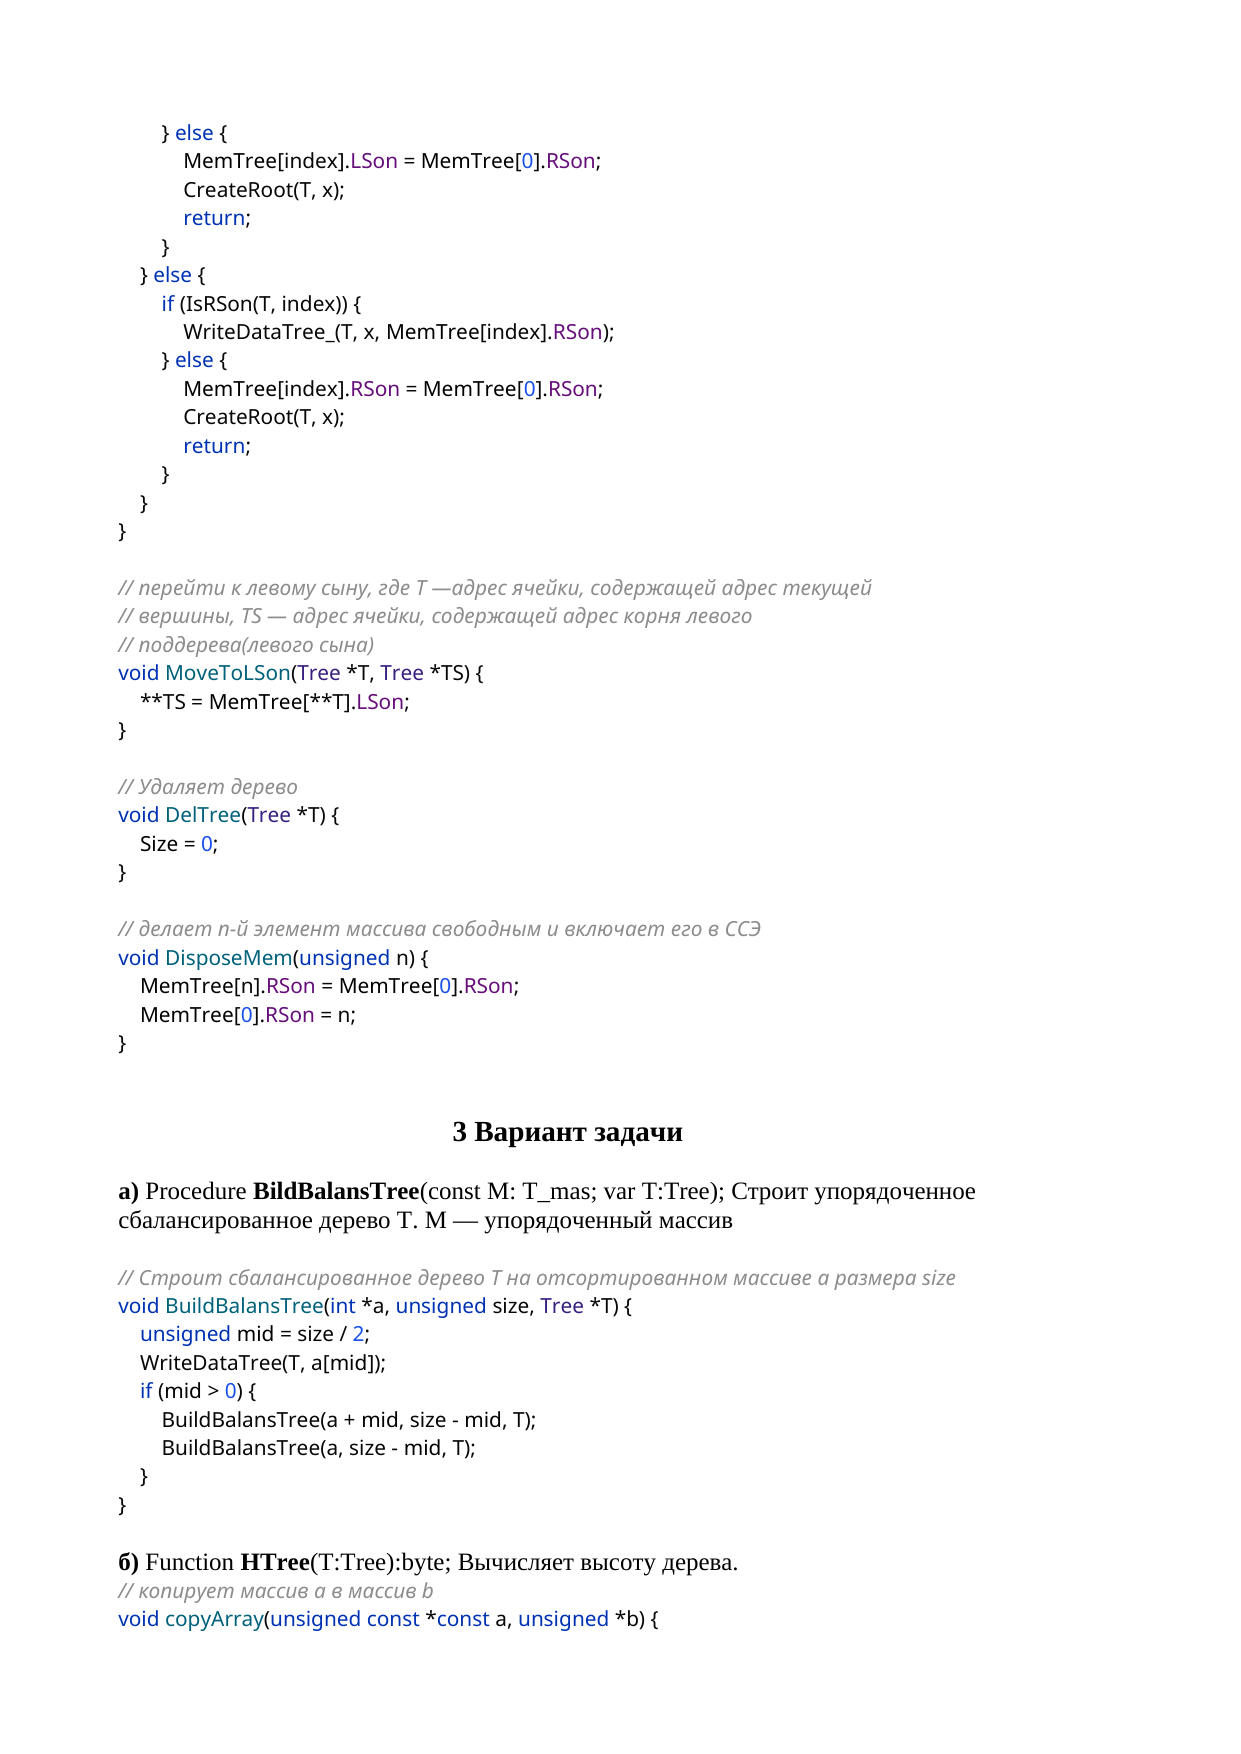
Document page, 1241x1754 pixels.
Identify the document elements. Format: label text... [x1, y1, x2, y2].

text 3 Вариант задачи [118, 1114, 1017, 1148]
text // Строит сбалансированное дерево T на отсортированном массиве a размера size void BuildBalansTree(int *a, unsigned size, Tree *T) { unsigned mid = size / 2; WriteDataTree(T, a[mid]); if (mid > 0) { BuildBalansTree(a + mid, size - mid, T); BuildBalansTree(a, size - mid, T); } } [118, 1263, 1122, 1518]
text а) Procedure BildBalansTree(const M: T_mas; var T:Tree); Строит упорядоченное сбалансированное дерево T. M — упорядоченный массив [118, 1176, 1017, 1234]
text б) Function HTree(T:Tree):byte; Вычисляет высоту дерева. [118, 1547, 1017, 1576]
text } else { MemTree[index].LSon = MemTree[0].RSon; CreateRoot(T, x); return; } } else { if (IsRSon(T, index)) { WriteDataTree_(T, x, MemTree[index].RSon); } else { MemTree[index].RSon = MemTree[0].RSon; CreateRoot(T, x); return; } } } // перейти к левому сыну, где T —адрес ячейки, содержащей адрес текущей // вершины, TS — адрес ячейки, содержащей адрес корня левого // поддерева(левого сына) void MoveToLSon(Tree *T, Tree *TS) { **TS = MemTree[**T].LSon; } // Удаляет дерево void DelTree(Tree *T) { Size = 0; } // делает n-й элемент массива свободным и включает его в ССЭ void DisposeMem(unsigned n) { MemTree[n].RSon = MemTree[0].RSon; MemTree[0].RSon = n; } [118, 118, 1122, 1057]
text // копирует массив a в массив b void copyArray(unsigned const *const a, unsigned *b) { [118, 1576, 1122, 1633]
